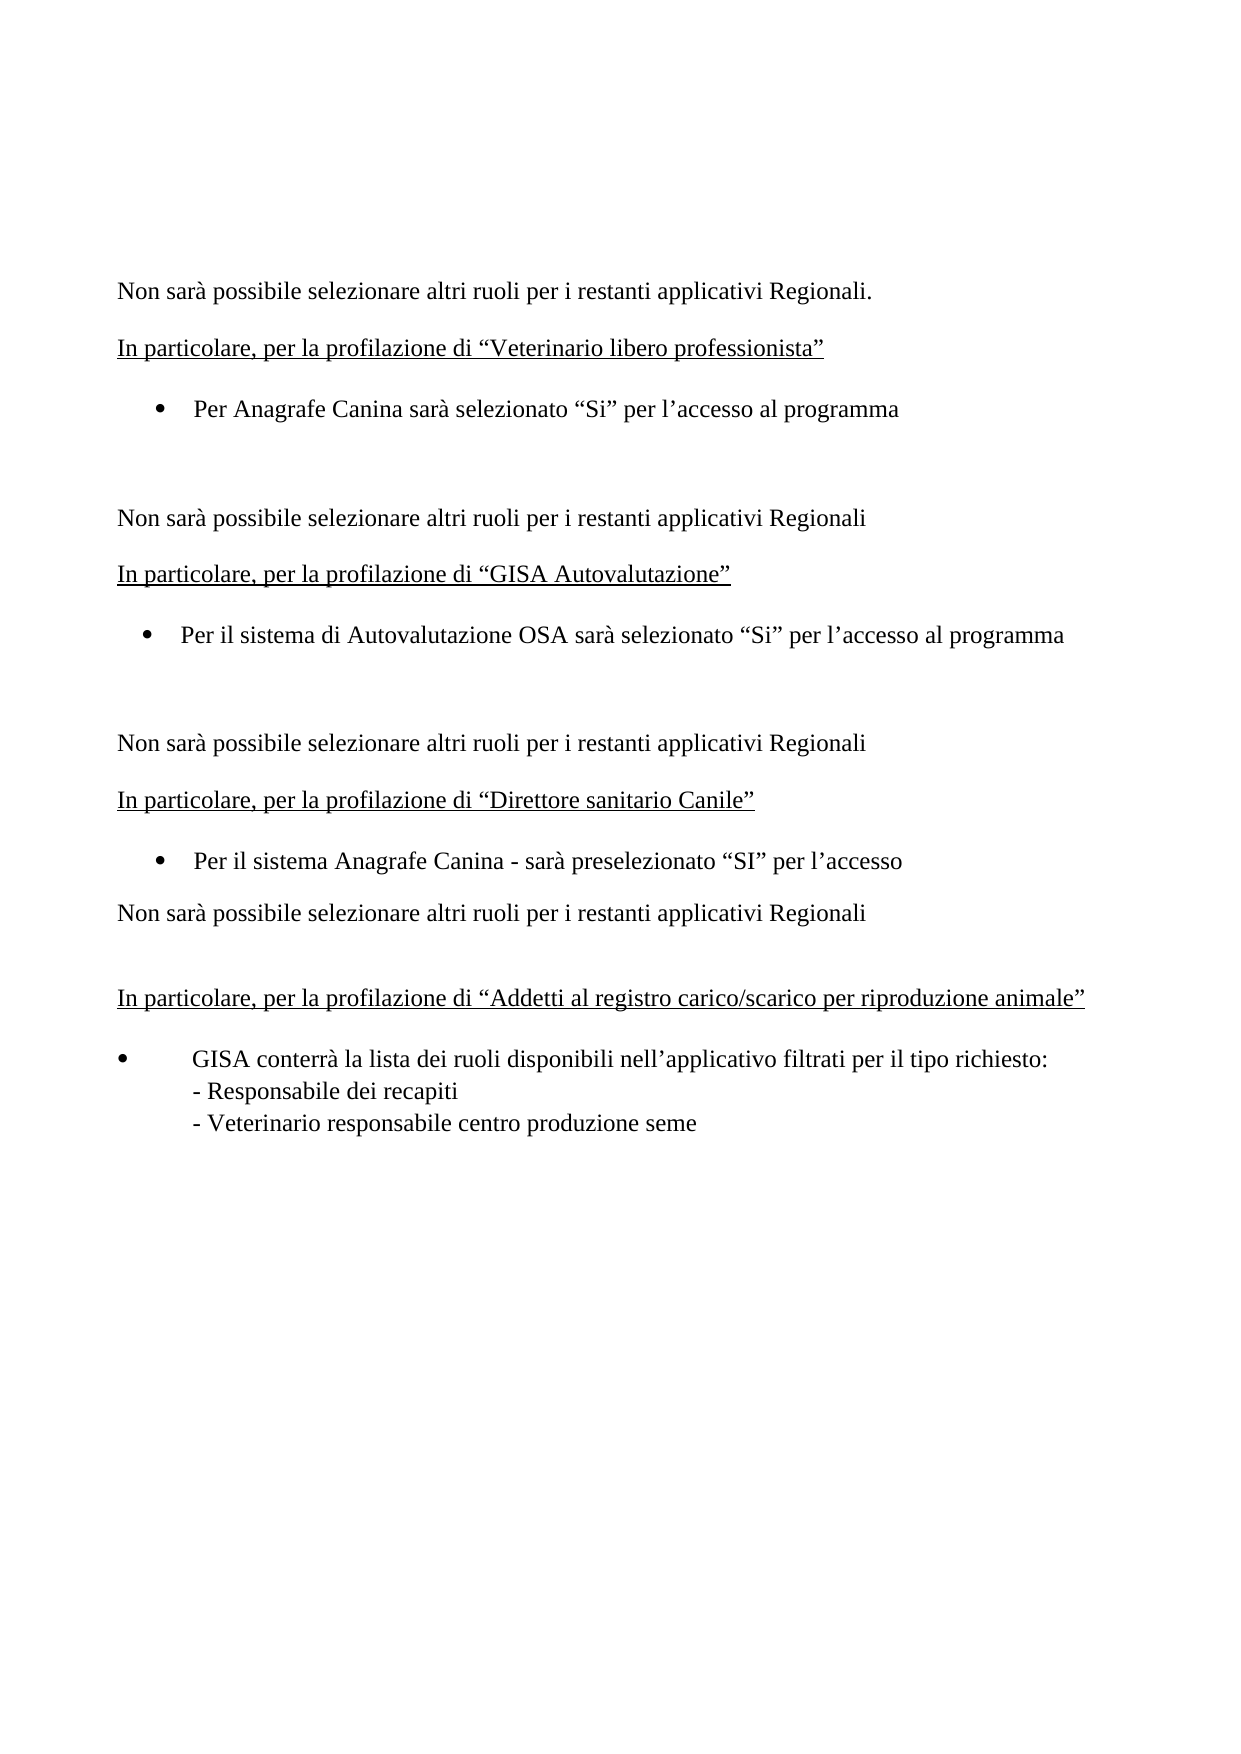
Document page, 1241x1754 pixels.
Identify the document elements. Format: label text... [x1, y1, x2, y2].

subtitle In particolare, per la profilazione di “GISA Autovalutazione” [117, 559, 1122, 588]
list Per il sistema di Autovalutazione OSA sarà selezionato “Si” per l’accesso al programma [85, 621, 1122, 649]
text - Veterinario responsabile centro produzione seme [192, 1108, 1122, 1137]
text - Responsabile dei recapiti [192, 1076, 1122, 1105]
subtitle In particolare, per la profilazione di “Veterinario libero professionista” [117, 333, 1122, 361]
list Per Anagrafe Canina sarà selezionato “Si” per l’accesso al programma [156, 394, 1122, 422]
text Non sarà possibile selezionare altri ruoli per i restanti applicativi Regionali [117, 503, 1122, 532]
text Non sarà possibile selezionare altri ruoli per i restanti applicativi Regionali. [117, 276, 1122, 305]
text Non sarà possibile selezionare altri ruoli per i restanti applicativi Regionali [117, 728, 1122, 757]
list Per il sistema Anagrafe Canina - sarà preselezionato “SI” per l’accesso [156, 846, 1122, 874]
text Non sarà possibile selezionare altri ruoli per i restanti applicativi Regionali [117, 898, 1122, 926]
subtitle In particolare, per la profilazione di “Direttore sanitario Canile” [117, 785, 1122, 813]
subtitle In particolare, per la profilazione di “Addetti al registro carico/scarico per riproduzione animale” [117, 983, 1122, 1011]
list GISA conterrà la lista dei ruoli disponibili nell’applicativo filtrati per il tipo richiesto: [118, 1044, 1122, 1072]
